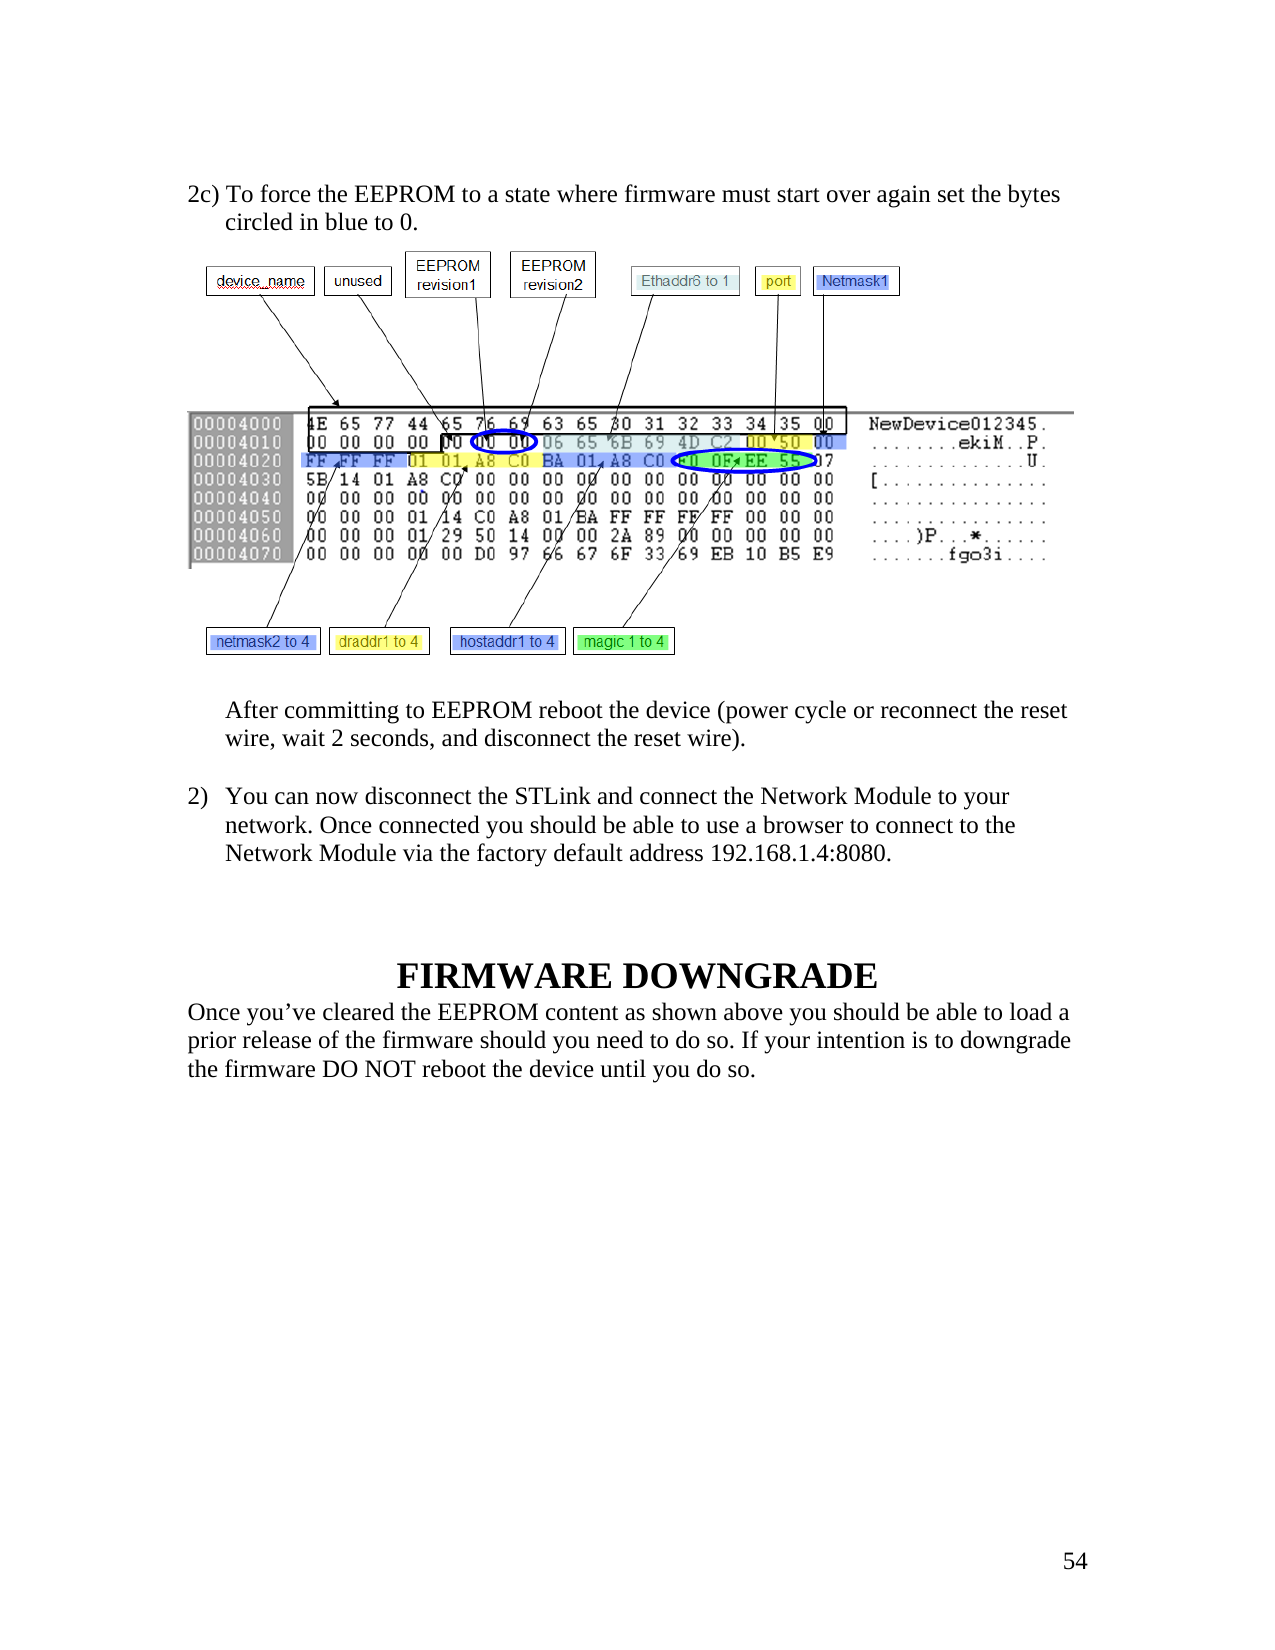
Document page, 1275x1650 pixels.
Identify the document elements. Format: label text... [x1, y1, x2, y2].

text 2c) To force the EEPROM to a state where firmware must start over again set the bytes circled in blue to 0. [187, 179, 1087, 236]
text Once you’ve cleared the EEPROM content as shown above you should be able to load a prior release of the firmware should you need to do so. If your intention is to downgrade the firmware DO NOT reboot the device until you do so. [187, 997, 1087, 1083]
text After committing to EEPROM reboot the device (power cycle or reconnect the reset wire, wait 2 seconds, and disconnect the reset wire). [225, 695, 1087, 752]
picture [187, 236, 1077, 666]
list You can now disconnect the STLink and connect the Network Module to your network. Once connected you should be able to use a browser to connect to the Network Module via the factory default address 192.168.1.4:8080. [187, 781, 1087, 867]
text FIRMWARE DOWNGRADE [187, 953, 1087, 997]
